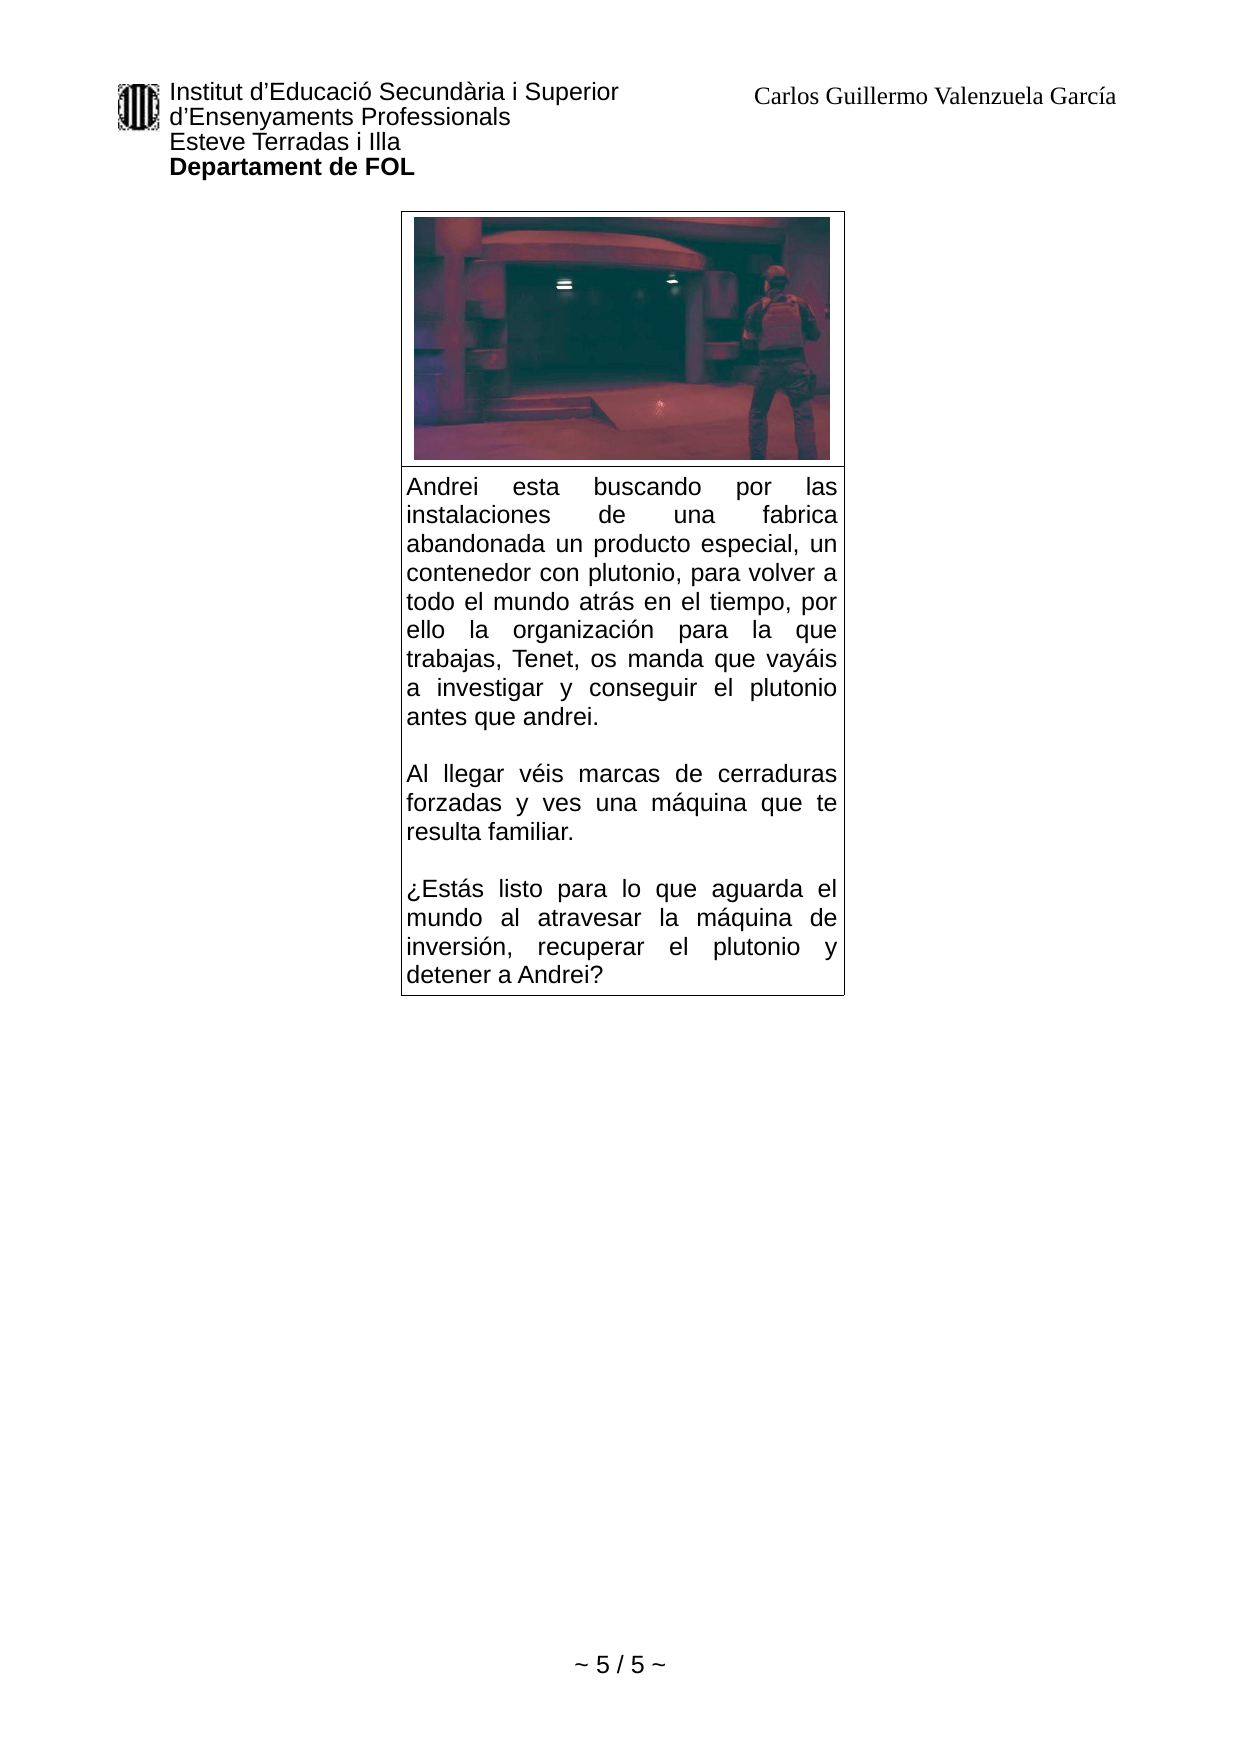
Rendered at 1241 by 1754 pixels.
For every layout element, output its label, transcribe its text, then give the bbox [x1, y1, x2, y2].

table_header [402, 212, 844, 466]
picture [118, 84, 161, 132]
table_cell Andrei esta buscando por las instalaciones de una fabrica abandonada un producto especial, un contenedor con plutonio, para volver a todo el mundo atrás en el tiempo, por ello la organización para la que trabajas, Tenet, os manda que vayáis a investigar y conseguir el plutonio antes que andrei. Al llegar véis marcas de cerraduras forzadas y ves una máquina que te resulta familiar. ¿Estás listo para lo que aguarda el mundo al atravesar la máquina de inversión, recuperar el plutonio y detener a Andrei? [402, 467, 844, 995]
